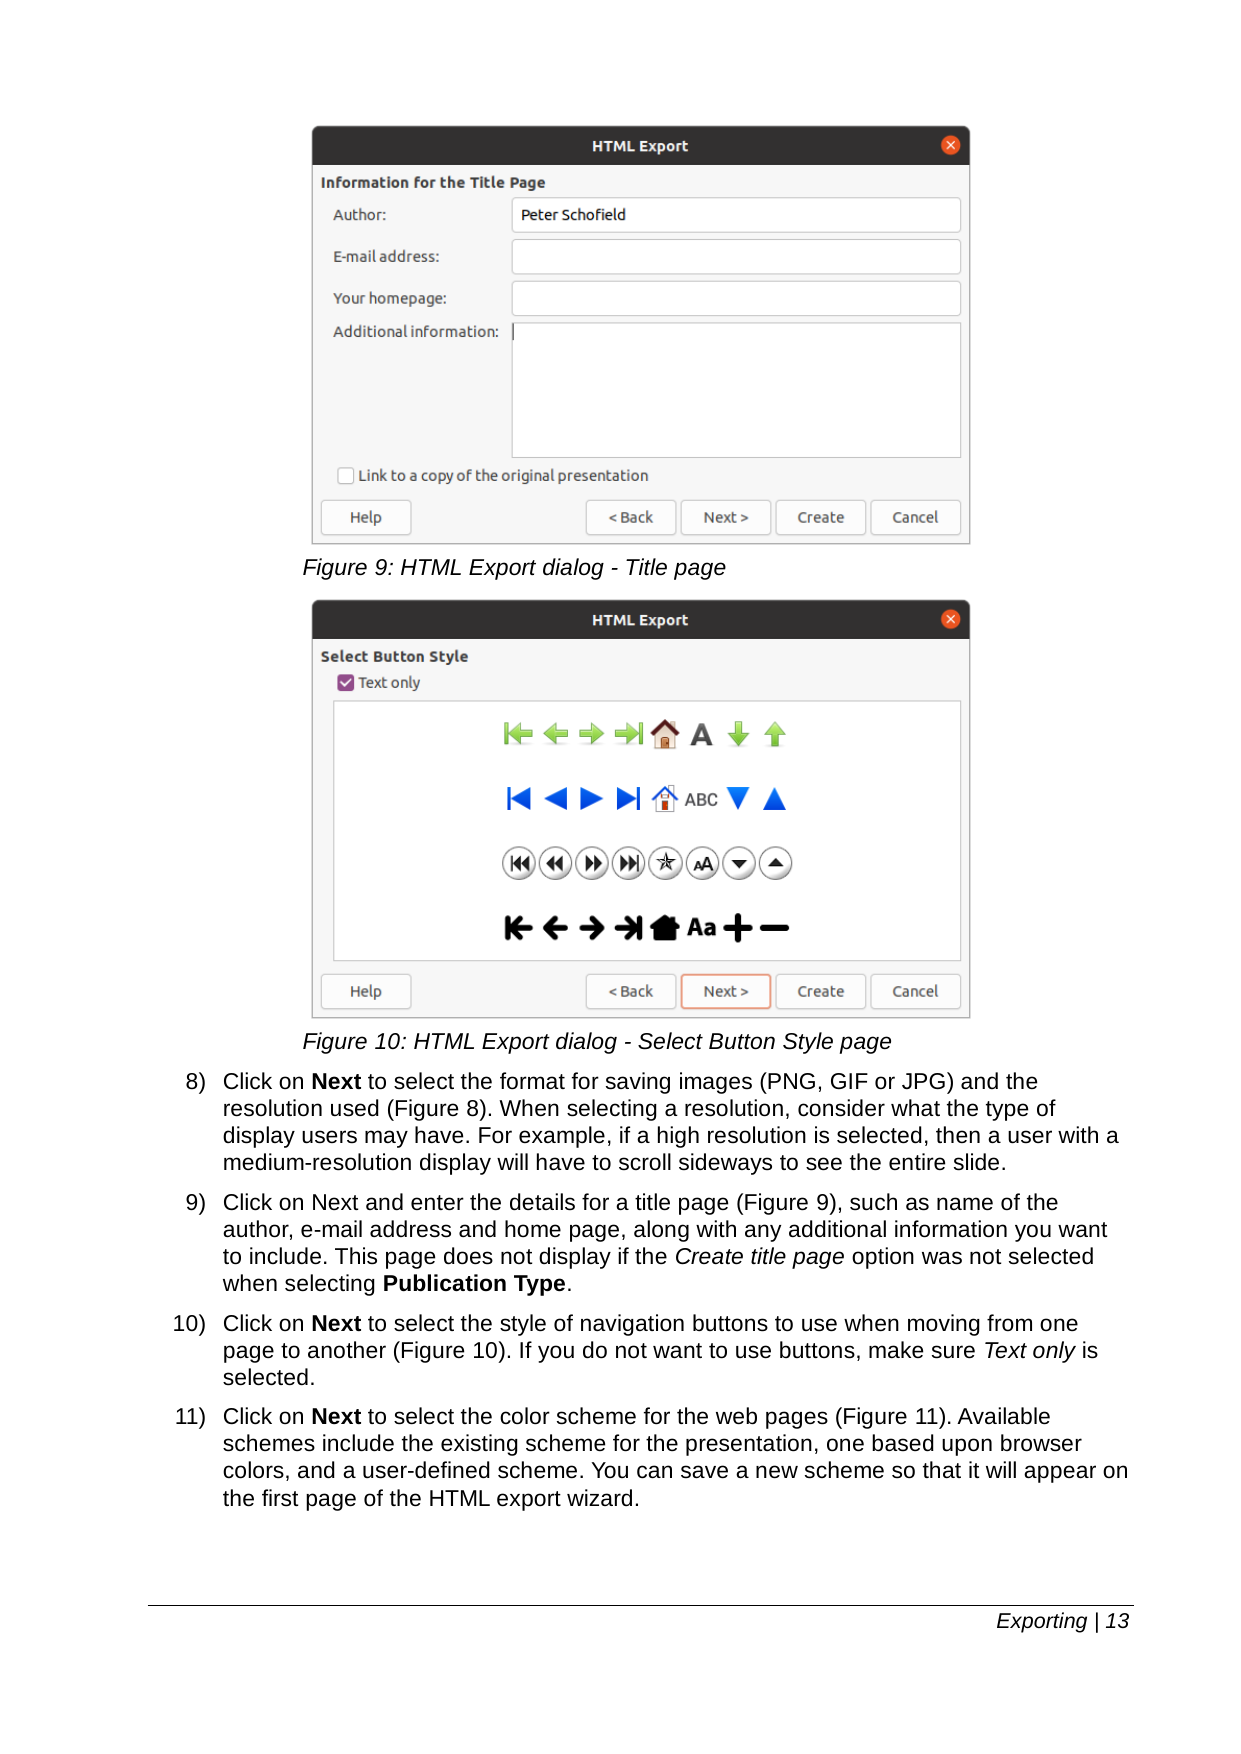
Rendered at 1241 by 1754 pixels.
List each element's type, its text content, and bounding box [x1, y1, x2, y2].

list Click on Next to select the color scheme for the web pages (Figure 11). Available schemes include the existing scheme for the presentation, one based upon browser colors, and a user-defined scheme. You can save a new scheme so that it will appear on the first page of the HTML export wizard. [206, 1403, 1134, 1511]
list Click on Next to select the format for saving images (PNG, GIF or JPG) and the resolution used (Figure 8). When selecting a resolution, consider what the type of display users may have. For example, if a high resolution is selected, then a user with a medium-resolution display will have to scroll sideways to see the entire slide. [206, 1067, 1134, 1176]
text Figure 9: HTML Export dialog - Title page [302, 554, 979, 580]
list Click on Next to select the style of navigation buttons to use when moving from one page to another (Figure 10). If you do not want to use buttons, make sure Text only is selected. [206, 1309, 1134, 1390]
picture [302, 118, 980, 554]
list Click on Next and enter the details for a title page (Figure 9), such as name of the author, e-mail address and home page, along with any additional information you want to include. This page does not display if the Create title page option was not selected when selecting Publication Type. [206, 1188, 1134, 1296]
text Figure 10: HTML Export dialog - Select Button Style page [302, 1028, 979, 1055]
picture [302, 592, 980, 1028]
